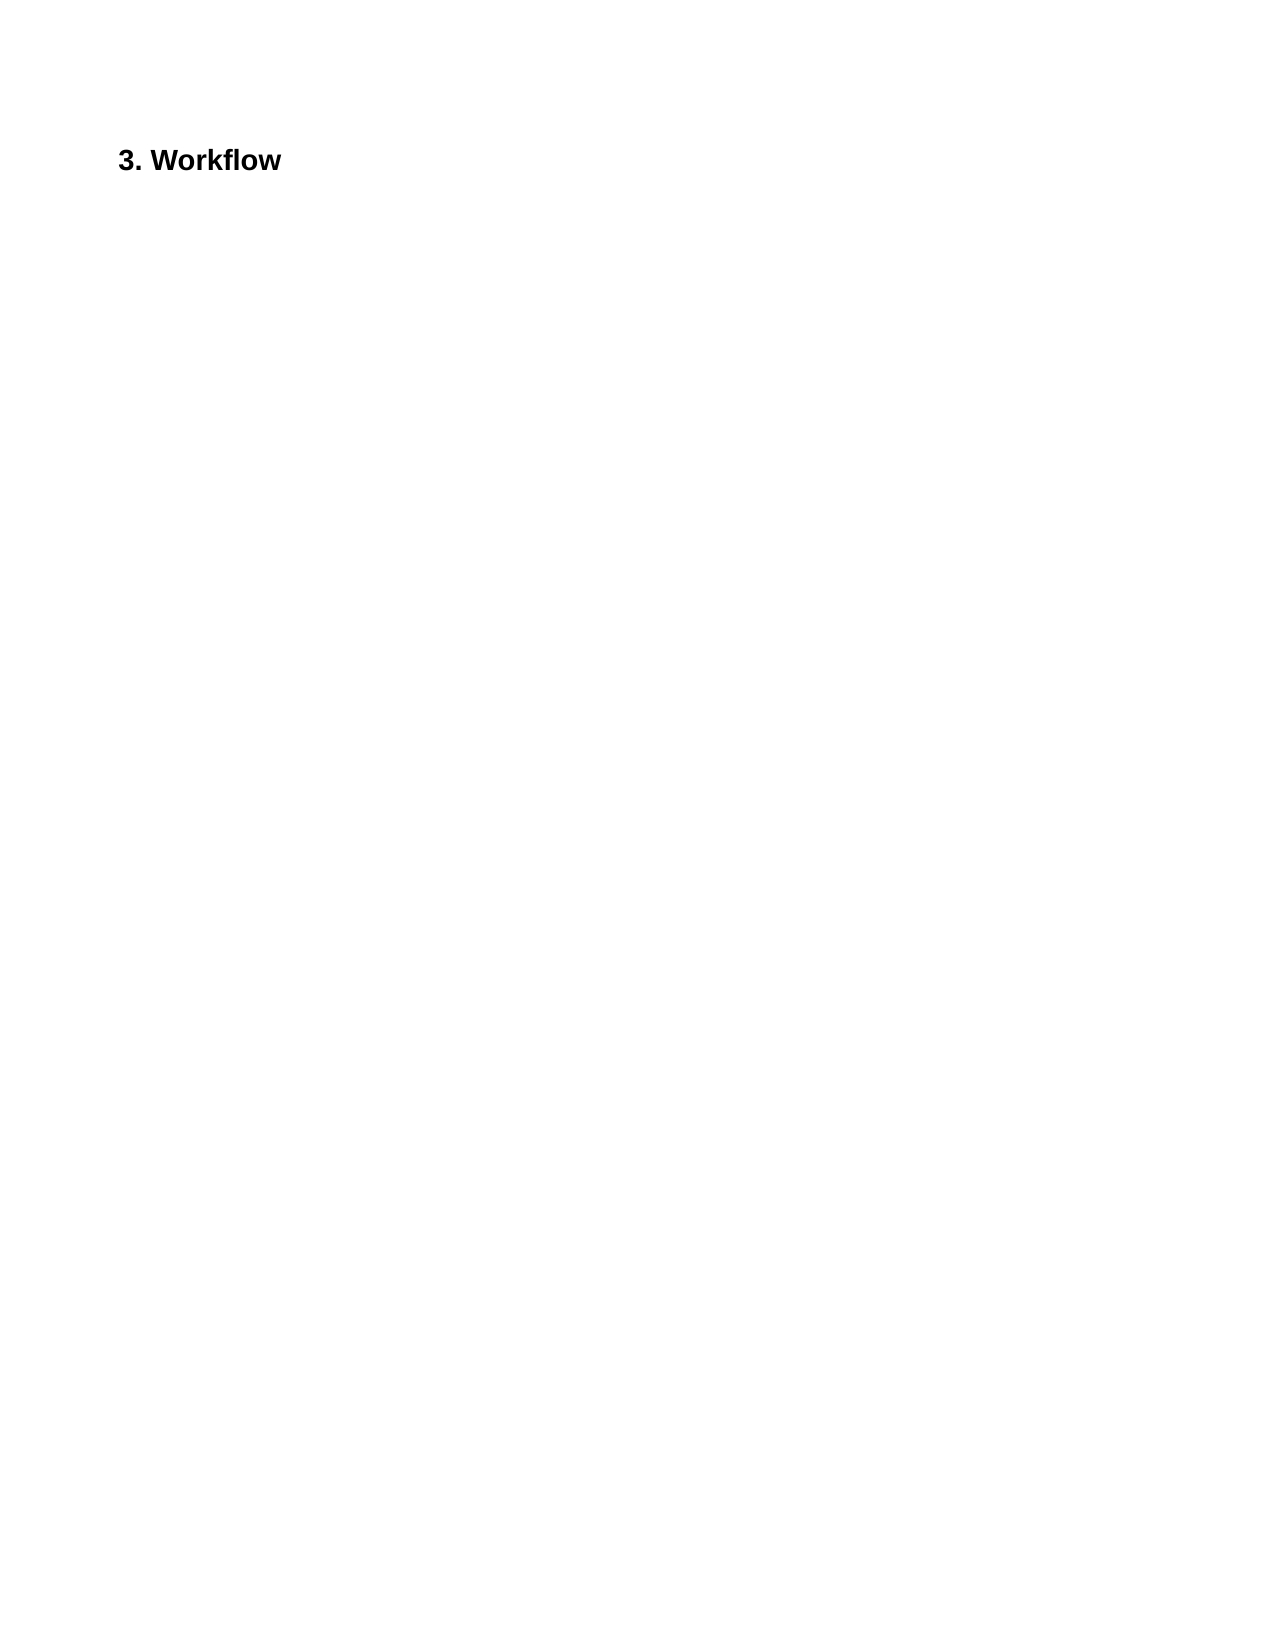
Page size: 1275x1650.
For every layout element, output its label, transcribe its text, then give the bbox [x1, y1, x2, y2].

subtitle 3. Workflow [118, 143, 1157, 177]
